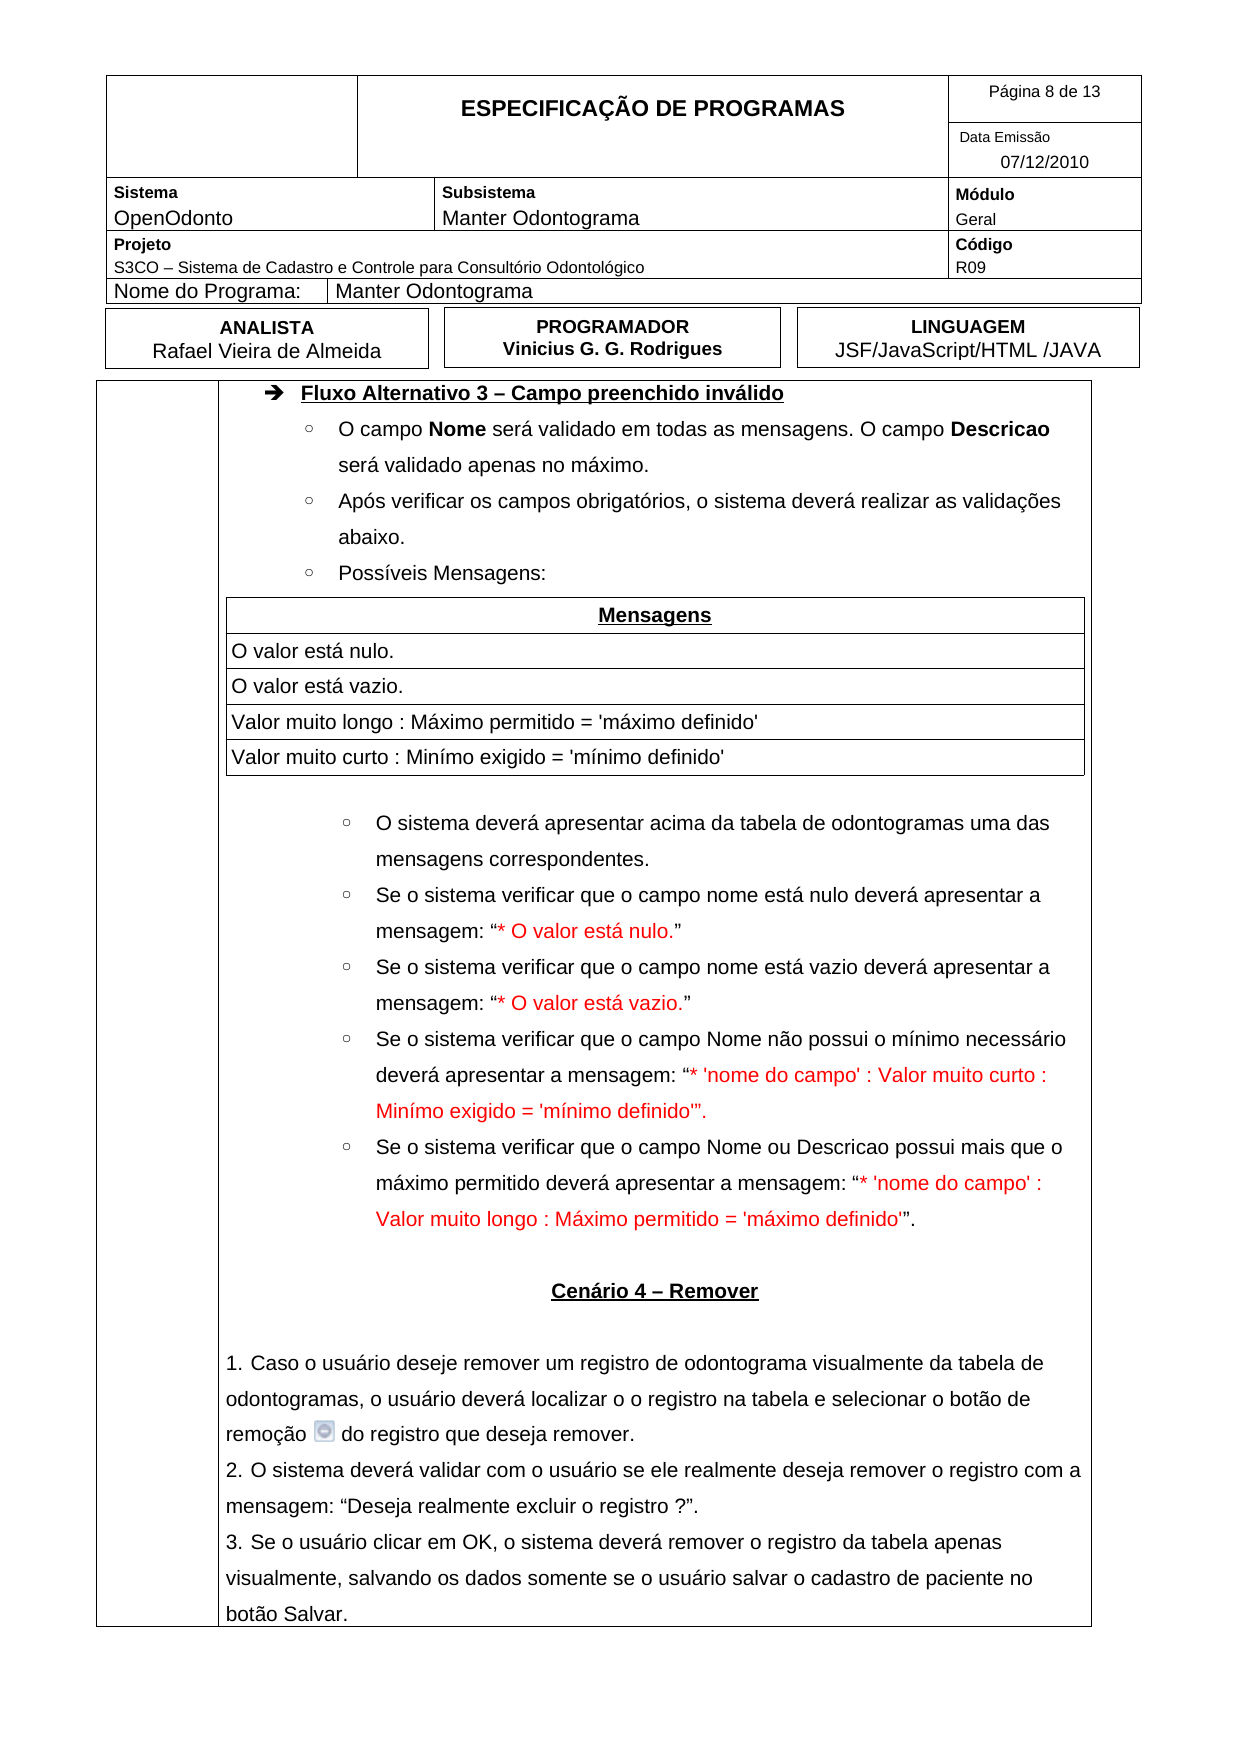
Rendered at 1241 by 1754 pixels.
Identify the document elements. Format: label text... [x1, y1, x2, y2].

table_cell Valor muito curto : Minímo exigido = 'mínimo definido' [227, 740, 1084, 775]
table_header Mensagens [227, 598, 1084, 633]
table_header [97, 381, 218, 1626]
table_cell Valor muito longo : Máximo permitido = 'máximo definido' [227, 705, 1084, 739]
table_cell O valor está vazio. [227, 669, 1084, 704]
picture [312, 1417, 337, 1443]
table_cell O valor está nulo. [227, 634, 1084, 668]
table_header Apresentar ao usuário a tela de cadastro de odontograma do paciente. Usuário. Selecionar a aba Odontograma no cadastro de Paciente. Fluxos Principais Sistema deverá apresentar a aba Odontograma no cadastro de Paciente. Nessa aba, o sistema deverá adicionar, apenas visualmente, o registro do odontograma. Deverá persistir os dados do odontograma apenas quando o usuário salvar todo o registro do cadastro clicando no botão Salvar do cadastro de Paciente. Ao clicar na aba odontograma, o sistema deverá trazer um cadastro de odontograma default. Esse odontograma deverá ser apresentado na tabela de odontogramas com os dados: Nome do odontograma: Odontograma Padrão Data: data atual Descrição: Primeira configuração do odontograma do paciente. Cenário 1 - Incluir O sistema deverá ocultar a opção de adicionar novo odontograma, devendo aparecer somente o botão . Caso o usuário deseje adicionar novo odontograma, deverá clicar no botão de adicionar odontograma. Ao clicar no botão, o sistema deverá apresentar os campos para inclusão: Nome do odontograma (campo obrigatório) – no mínimo 4 e no máximo 150 caracteres Data (campo obrigatório) - (campo onde o usuário poderá selecionar a data a partir de um mini calendário autoexplicativo apresentado ao lado do campo) – o usuário poderá abrir o calendário clicando no campo ou no ícone que o representa Descricao – área de texto livre – máximo de 500 caracteres Após preencher os campos o usuário deverá clicar no botão adicionar. Esse botão adicionará o registro na tabela de odontogramas apenas visualmente. A tabela de Odontogramas deverá conter as colunas: Nome Data Descricao E uma última coluna com um botão de remoção para cada registro da tabela Acima de 5 registros na tabela de odontogramas, o sistema deverá paginar os registros. Deverão ser apresentados no máximo 5 registros por página. Caso os dados do registro ultrapassem os limites da coluna na tabela de Odontogramas, o sistema deverá apresentar as informações até o limite da coluna na tabela, colocar reticências e permitir que o usuário visualize o restante da informação do registro na coluna ao passar o mouse sobre a informação incompleta na tela através de um tooltip. Fluxos alternativos – inclusão Fluxo Alternativo 1 – Usuário não preencheu os campos obrigatórios Ao selecionar o botão adicionar, o sistema deverá primeiramente validar os campos obrigatórios. Se o sistema verificar que os campos obrigatórios Nome do odontograma e Data não foram preenchidos ou se contém conteúdo vazio (espaços). Caso o campo esteja nulo o sistema indica acima dos campos obrigatórios não preenchidos a mensagem: “* O valor está nulo.” Caso o campo esteja com conteúdo vazio (espaços) o sistema indica acima dos campos a mensagem: “* O valor está vazio.” Fluxo Alternativo 2 – Campos preenchidos inválidos Após verificar os campos obrigatórios, o sistema deverá realizar as validações abaixo. Possíveis Mensagens: O sistema deverá apresentar acima do campo uma das mensagens correspondentes. Se o sistema verificar que os campos Nome do odontograma e Data estão nulos deverá apresentar a mensagem: “* O valor esta nulo.” Se o sistema verificar que os campos estão vazios deverá apresentar a mensagem: “* O valor esta vazio.” Se o sistema verificar que o campo Nome do odontograma não possui o mínimo necessário deverá apresentar a mensagem: “* Nome : Valor muito curto : Minímo exigido = 'mínimo definido'”. Se o sistema verificar que o campo Nome ou Descricao possui mais que o máximo permitido deverá apresentar a mensagem: “* 'nome do campo' : Valor muito longo : Máximo permitido = 'máximo definido'”. Fluxo de exceção – inclusão Fluxo de exceção 1 – Usuário fecha a opção de adicionar odontograma A opção apresentada para o usuário de adicionar um novo odontograma poderá ser ocultada novamente. O usuário poderá ocultar a opção de adionar odontograma selecionando o botão representado por “X”. Quando o usuário clicar no botão, o sistema deverá esconder a opção de adicionar odontograma e permanecer na aba odontograma. Caso o usuário tenha preenchido alguma informação na opção de adicionar o odontograma, o sistema deverá permanecer com as informações até que o usuário saia da tela de cadastro do paciente. Mesmo que o usuário troque de abas e realize outras ações, no cadastro de paciente, as informações não serão perdidas. Cenário 2 – Pesquisar Para pesquisa, o sistema deverá disponibilizar o botão em cada coluna da tabela de odontogramas, permitindo que o usuário selecione o botão lupa da coluna que deseja pesquisar. Ao selecionar o botão lupa, o sistema deverá: Apresentar um campo texto para os campos Nome e Descricao, permitindo ao usuário informar a pesquisa desejada. Apresentar para o campo Data a máscara __/__/____ aceitando apenas números para a pesquisa. Caso o usuário esteja com um campo de pesquisa aberto e selecione outro(s) campo(s) de pesquisa, o sistema deverá ocultar o(s) campo(s) de pesquisa anterior(es) quando o usuário começar a preencher o novo campo de busca. Deverá ficar em aberto somente o campo de pesquisa que o usuário esteja informando os dados. Caso o usuário informe mais de um campo de busca, o sistema deverá utilizar todos os parâmetros para realizar a pesquisa e apresentar os registros. A pesquisa do campo Nome e Descricao deverá ser feita por 'like', ou seja, o usuário poderá digitar parte do nome para realizar a busca. Caso mais de um filtro de pesquisa seja informado, a pesquisa associará logicamente os filtros de forma complementar, ou seja um filtro 'AND' outro filtro, combinando os dois ou mais valores para pesquisa. A pesquisa deve ser realizada a medida que o usuário digita os parâmetros de busca. Caso nenhum parâmetro de pesquisa seja informado, o sistema deverá apresentar todos os registros de odontograma do usuário em questão (a ser cadastro ou já cadastro) limitando-se ao número de páginas. Fluxos alternativos – pesquisar Fluxo Alternativo 1 – Usuário seleciona outra lupa para pesquisa Caso o usuário esteja com o campo de um botão de lupa (pesquisa) em aberto e selecione outra lupa para pesquisa e comece a preencher os dados, o sistema deverá ocultar a lupa anterior, mas deverá manter os dados preenchidos na lupa anterior. O sistema deverá realizar a pesquisa utilizando todos os parâmetros informados. Fluxo Alternativo 2 – Usuário apaga os dados da pesquisa anterior Caso o usuário apague os dados da pesquisa de uma lupa, o sistema deverá verificar se existe outra lupa de pesquisa com informações preenchidas e apresentar os valores de acordo com o parâmetro de pesquisa informado. Caso nenhum parâmetro de pesquisa seja informado, o sistema deverá retornar todos os registros de odontogramas do usuário em questão limitando-se ao número de páginas. Cenário 3 – Editar Caso o usuário deseje editar um registro de odontograma deverá localizar na tabela de odontogramas o registro que deseja editar e o campo que deseja (nome ou descricao). O sistema não deverá permitir a edição do campo data, apenas dos campos nome e descricao. O sistema também deverá indicar que somente esses dois campos poderão ser editados, colocando-os sublinhados e com sombra acizentada. O sistema deverá permitir que o usuário apenas clique na informação da coluna do registro que desejar editar. O sistema deverá tornar o campo editável permitindo que o usuário altere o campo. Ou seja, caso o usuário deseje editar o nome do registro do odontograma default, ele poderá clicar em cima do campo “Odontograma Padrão”, o sistema deverá tornar esse campo editável. O usuário conseguirá editar apenas um campo por vez. Para salvar a edição, indicando que terminou a alteração, o usuário deverá clicar em qualquer parte da tela, inclusive em outro campo, caso deseje alterar outro registro. O sistema deverá alterar o campo apenas visualmente como foi editado pelo usuário e apresentar na tabela de odontogramas. Fluxos alternativos – edição Fluxo Alternativo 1 – Cancelar a edição Caso o usuário esteja com o campo aberto para a edição, mas não deseje mais editar o campo, ele deverá clicar em qualquer parte da tela sem alterar nenhum dado. Caso algum dado seja alterado e o usuário clique em qualquer parte da tela, os dados deverão ser salvos visualmente. Fluxo Alternativo 2 – Usuário não preencheu o campo obrigatório Após o usuário alterar o campo desejado e clicar em uma parte da tela para salvar, o sistema deverá primeiramente validar se o campo é obrigatório e foi preenchido. Se o sistema verificar que o campo obrigatório (Nome ou Data) não foi preenchido ou se contém conteúdo vazio (espaços). Caso o campo esteja nulo o sistema indica acima da tabela de odontogramas a mensagem: “* 'nome do campo' : O valor está nulo.” Caso o campo esteja com conteúdo vazio (espaços) o sistema indica acima da tabela a mensagem: “* 'nome do campo' : O valor está vazio.” Fluxo Alternativo 3 – Campo preenchido inválido O campo Nome será validado em todas as mensagens. O campo Descricao será validado apenas no máximo. Após verificar os campos obrigatórios, o sistema deverá realizar as validações abaixo. Possíveis Mensagens: O sistema deverá apresentar acima da tabela de odontogramas uma das mensagens correspondentes. Se o sistema verificar que o campo nome está nulo deverá apresentar a mensagem: “* O valor está nulo.” Se o sistema verificar que o campo nome está vazio deverá apresentar a mensagem: “* O valor está vazio.” Se o sistema verificar que o campo Nome não possui o mínimo necessário deverá apresentar a mensagem: “* 'nome do campo' : Valor muito curto : Minímo exigido = 'mínimo definido'”. Se o sistema verificar que o campo Nome ou Descricao possui mais que o máximo permitido deverá apresentar a mensagem: “* 'nome do campo' : Valor muito longo : Máximo permitido = 'máximo definido'”. Cenário 4 – Remover Caso o usuário deseje remover um registro de odontograma visualmente da tabela de odontogramas, o usuário deverá localizar o o registro na tabela e selecionar o botão de remoção do registro que deseja remover. O sistema deverá validar com o usuário se ele realmente deseja remover o registro com a mensagem: “Deseja realmente excluir o registro ?”. Se o usuário clicar em OK, o sistema deverá remover o registro da tabela apenas visualmente, salvando os dados somente se o usuário salvar o cadastro de paciente no botão Salvar. Caso o cadastro do paciente em questão que está sendo inserido ou alterado possua apenas um cadastro de odontograma vinculado ao seu registro, se o usuário tentar remover o registro de odontograma o sistema deverá inserir novamente o odontograma default. Ou seja, o paciente deverá possuir no mínimo um odontograma, caso seja removido o odontograma default ou qualquer outro odontograma cadastrado pelo próprio usuário e não exista nenhum outro odontograma vinculado ao paciente, o sistema deverá inserir novamente um novo odontograma default. No caso, a inserção desse novo odontograma default, será totalmente limpo. Fluxo alternativo – remoção Fluxo Alternativo 1 – Usuário cancelou exclusão Caso o usuário cancele a remoção do odontograma, o sistema deverá retornar a página de cadastro do paciente na aba odontograma como anteriormente sem nenhuma alteração no registro selecionado da tabela. Exceções Perda de conexão com o servidor ou banco de dados. Apresentar mensagem em uma pop up: “Falha não prevista – Consulte o administrador do sistema” A sessão do usuário deve expirar em 30 minutos, a partir disso se o usuário selecionar qualquer ação do sistema, ele deve ser redirecionado para a tela de login. Se o usuário selecionar link do “OpenOdonto” (Logo no canto Superior direito Sob o menu), sistema deve redirecionar para a tela principal do sistema. Se o usuário selecionar a opção “sair” (encerrar sessão), sistema deve redirecionar para tela de login e encerrar a sessão corrente do usuário. [219, 381, 1091, 1626]
